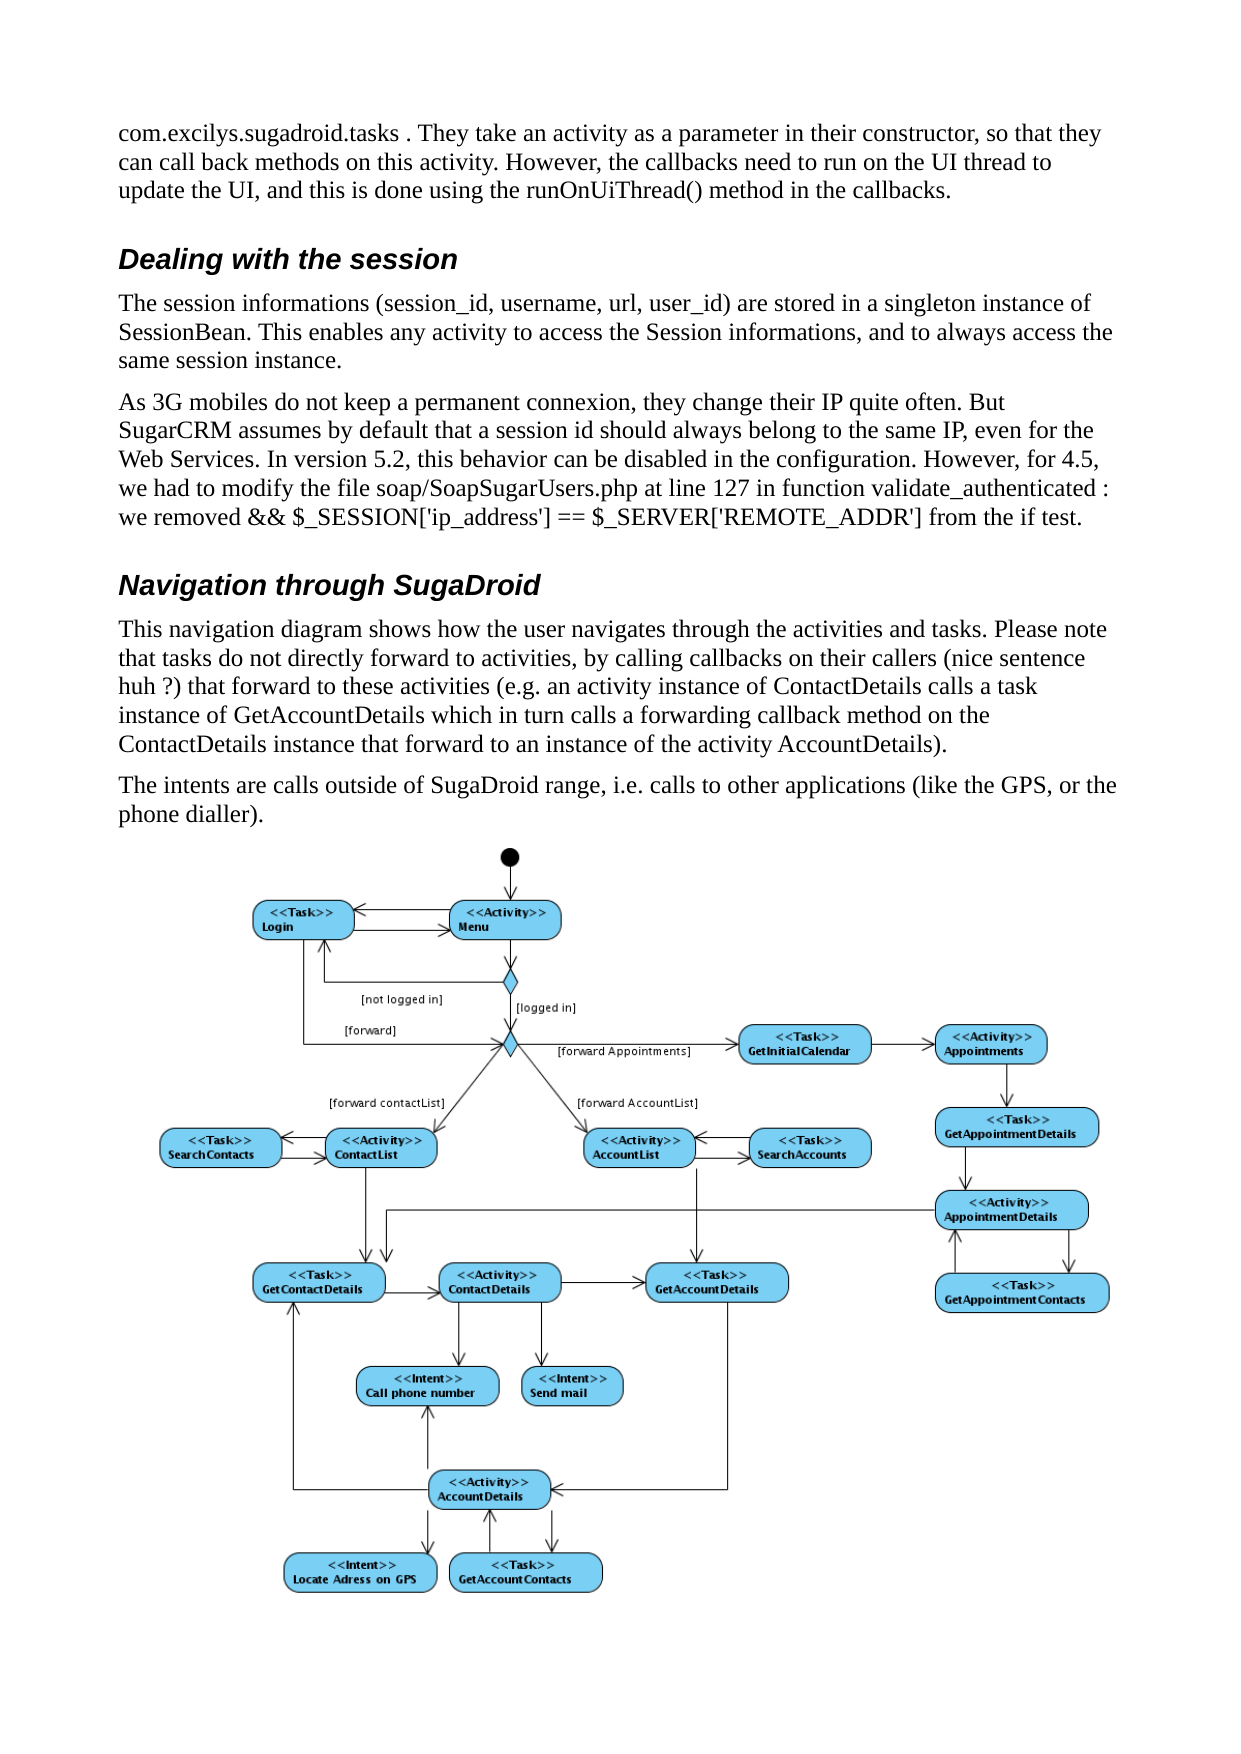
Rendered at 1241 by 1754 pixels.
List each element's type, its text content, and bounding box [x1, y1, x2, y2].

picture [115, 847, 1119, 1599]
text The intents are calls outside of SugaDroid range, i.e. calls to other applications (like the GPS, or the phone dialler). [118, 770, 1122, 828]
subtitle Navigation through SugaDroid [118, 568, 1122, 601]
text As 3G mobiles do not keep a permanent connexion, they change their IP quite often. But SugarCRM assumes by default that a session id should always belong to the same IP, even for the Web Services. In version 5.2, this behavior can be disabled in the configuration. However, for 4.5, we had to modify the file soap/SoapSugarUsers.php at line 127 in function validate_authenticated : we removed && $_SESSION['ip_address'] == $_SERVER['REMOTE_ADDR'] from the if test. [118, 387, 1122, 530]
text This navigation diagram shows how the user navigates through the activities and tasks. Please note that tasks do not directly forward to activities, by calling callbacks on their callers (nice sentence huh ?) that forward to these activities (e.g. an activity instance of ContactDetails calls a task instance of GetAccountDetails which in turn calls a forwarding callback method on the ContactDetails instance that forward to an instance of the activity AccountDetails). [118, 614, 1122, 758]
text The session informations (session_id, username, url, user_id) are stored in a singleton instance of SessionBean. This enables any activity to access the Session informations, and to always access the same session instance. [118, 288, 1122, 374]
subtitle Dealing with the session [118, 242, 1122, 275]
text com.excilys.sugadroid.tasks . They take an activity as a parameter in their constructor, so that they can call back methods on this activity. However, the callbacks need to run on the UI thread to update the UI, and this is done using the runOnUiThread() method in the callbacks. [118, 118, 1122, 204]
